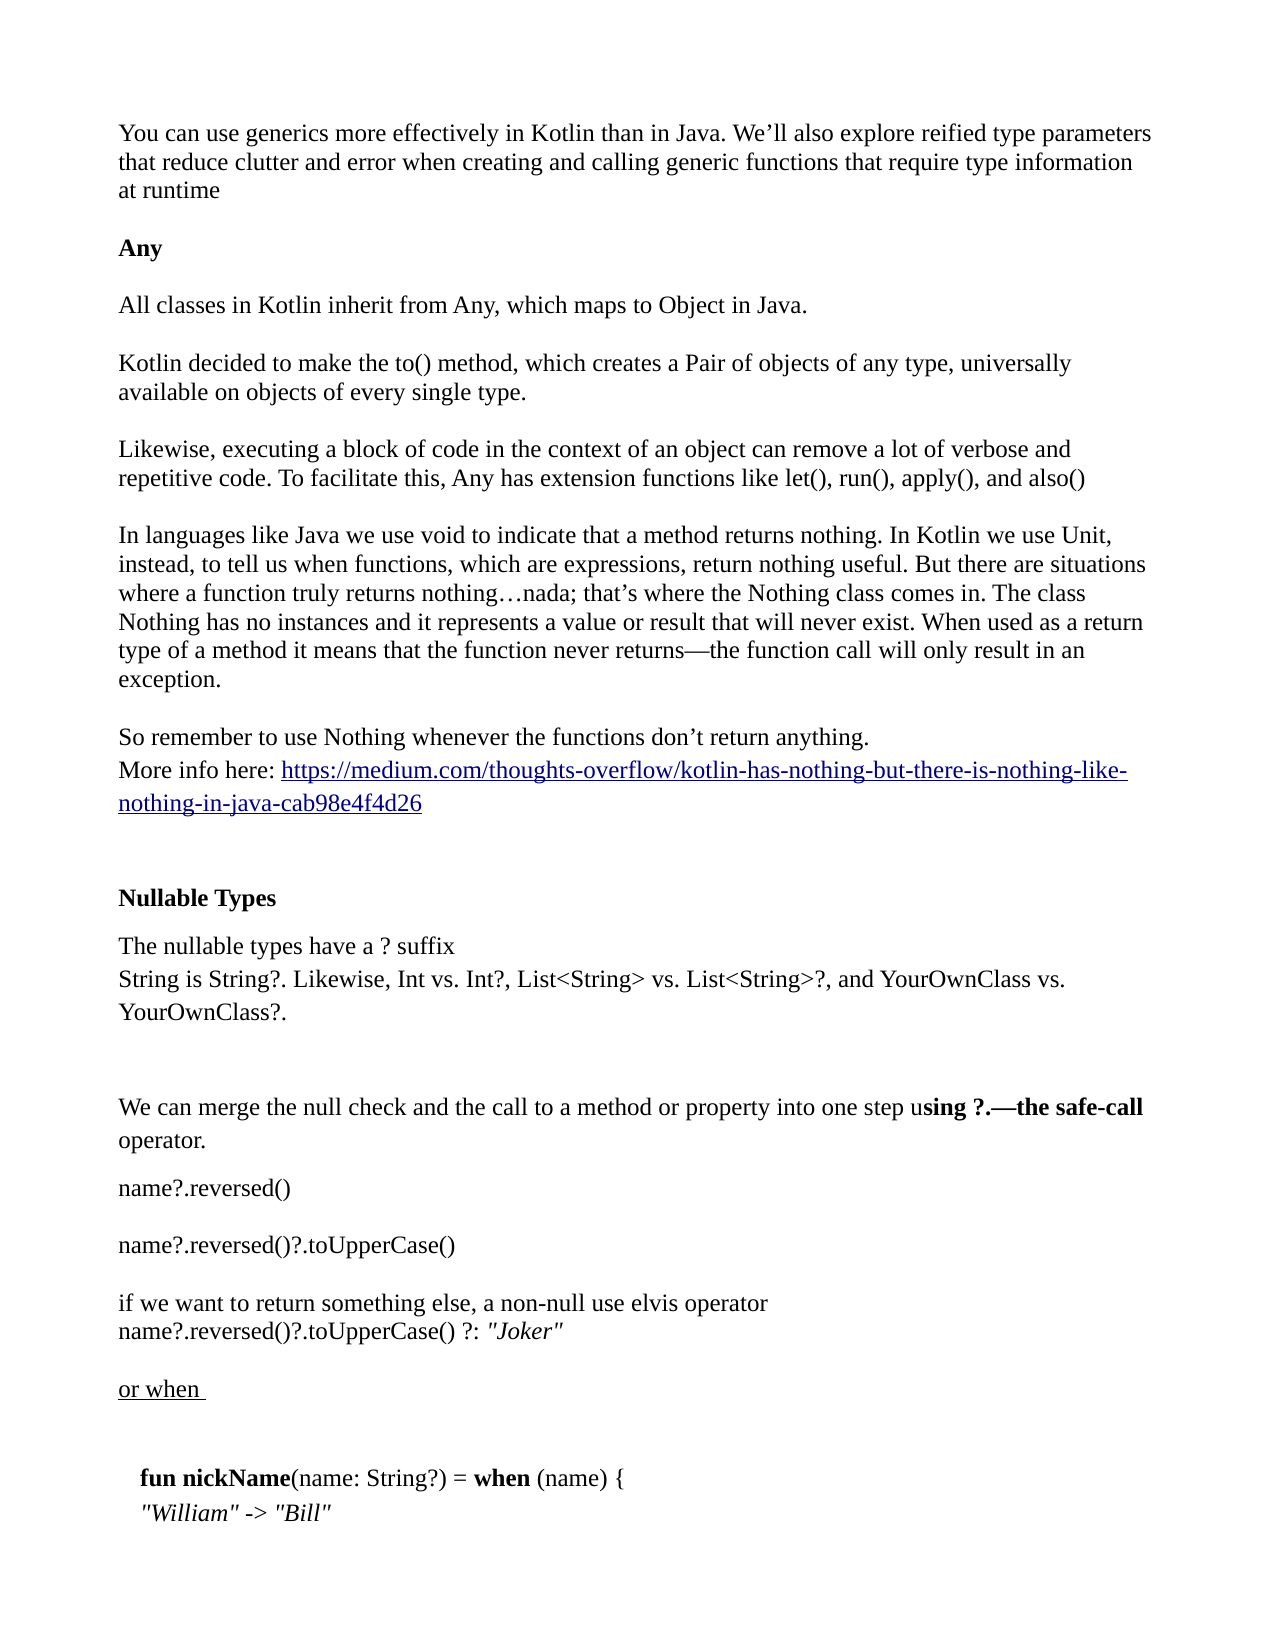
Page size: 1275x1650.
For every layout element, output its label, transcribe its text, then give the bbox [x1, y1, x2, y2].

text or when [118, 1374, 1157, 1403]
text In languages like Java we use void to indicate that a method returns nothing. In Kotlin we use Unit, instead, to tell us when functions, which are expressions, return nothing useful. But there are situations where a function truly returns nothing…nada; that’s where the Nothing class comes in. The class Nothing has no instances and it represents a value or result that will never exist. When used as a return type of a method it means that the function never returns—the function call will only result in an exception. [118, 521, 1157, 693]
text Likewise, executing a block of code in the context of an object can remove a lot of verbose and repetitive code. To facilitate this, Any has extension functions like let(), run(), apply(), and also() [118, 434, 1157, 492]
text All classes in Kotlin inherit from Any, which maps to Object in Java. [118, 291, 1157, 319]
text Nullable Types [118, 883, 1157, 912]
text You can use generics more effectively in Kotlin than in Java. We’ll also explore reified type parameters that reduce clutter and error when creating and calling generic functions that require type information at runtime [118, 118, 1157, 204]
text Any [118, 233, 1157, 262]
text name?.reversed() name?.reversed()?.toUpperCase() [118, 1173, 1157, 1259]
table_header ​fun​ ​nickName​(name: String?) = ​when​ (name) { [137, 1460, 637, 1495]
text The nullable types have a ? suffix String is String?. Likewise, Int vs. Int?, List<String> vs. List<String>?, and YourOwnClass vs. YourOwnClass?. [118, 931, 1157, 1026]
text Kotlin decided to make the to() method, which creates a Pair of objects of any type, universally available on objects of every single type. [118, 348, 1157, 406]
table_cell ​ [118, 1495, 137, 1529]
text if we want to return something else, a non-null use elvis operator [118, 1288, 1157, 1316]
table_cell ​"William"​ -> ​"Bill"​ [137, 1495, 637, 1529]
text name?.reversed()?.toUpperCase() ?: ​"Joker" [118, 1316, 1157, 1345]
text We can merge the null check and the call to a method or property into one step using ?.—the safe-call operator. [118, 1092, 1157, 1154]
table_header [118, 1460, 137, 1495]
text So remember to use Nothing whenever the functions don’t return anything. More info here: https://medium.com/thoughts-overflow/kotlin-has-nothing-but-there-is-nothing-like-nothing-in-java-cab98e4f4d26 [118, 722, 1157, 817]
